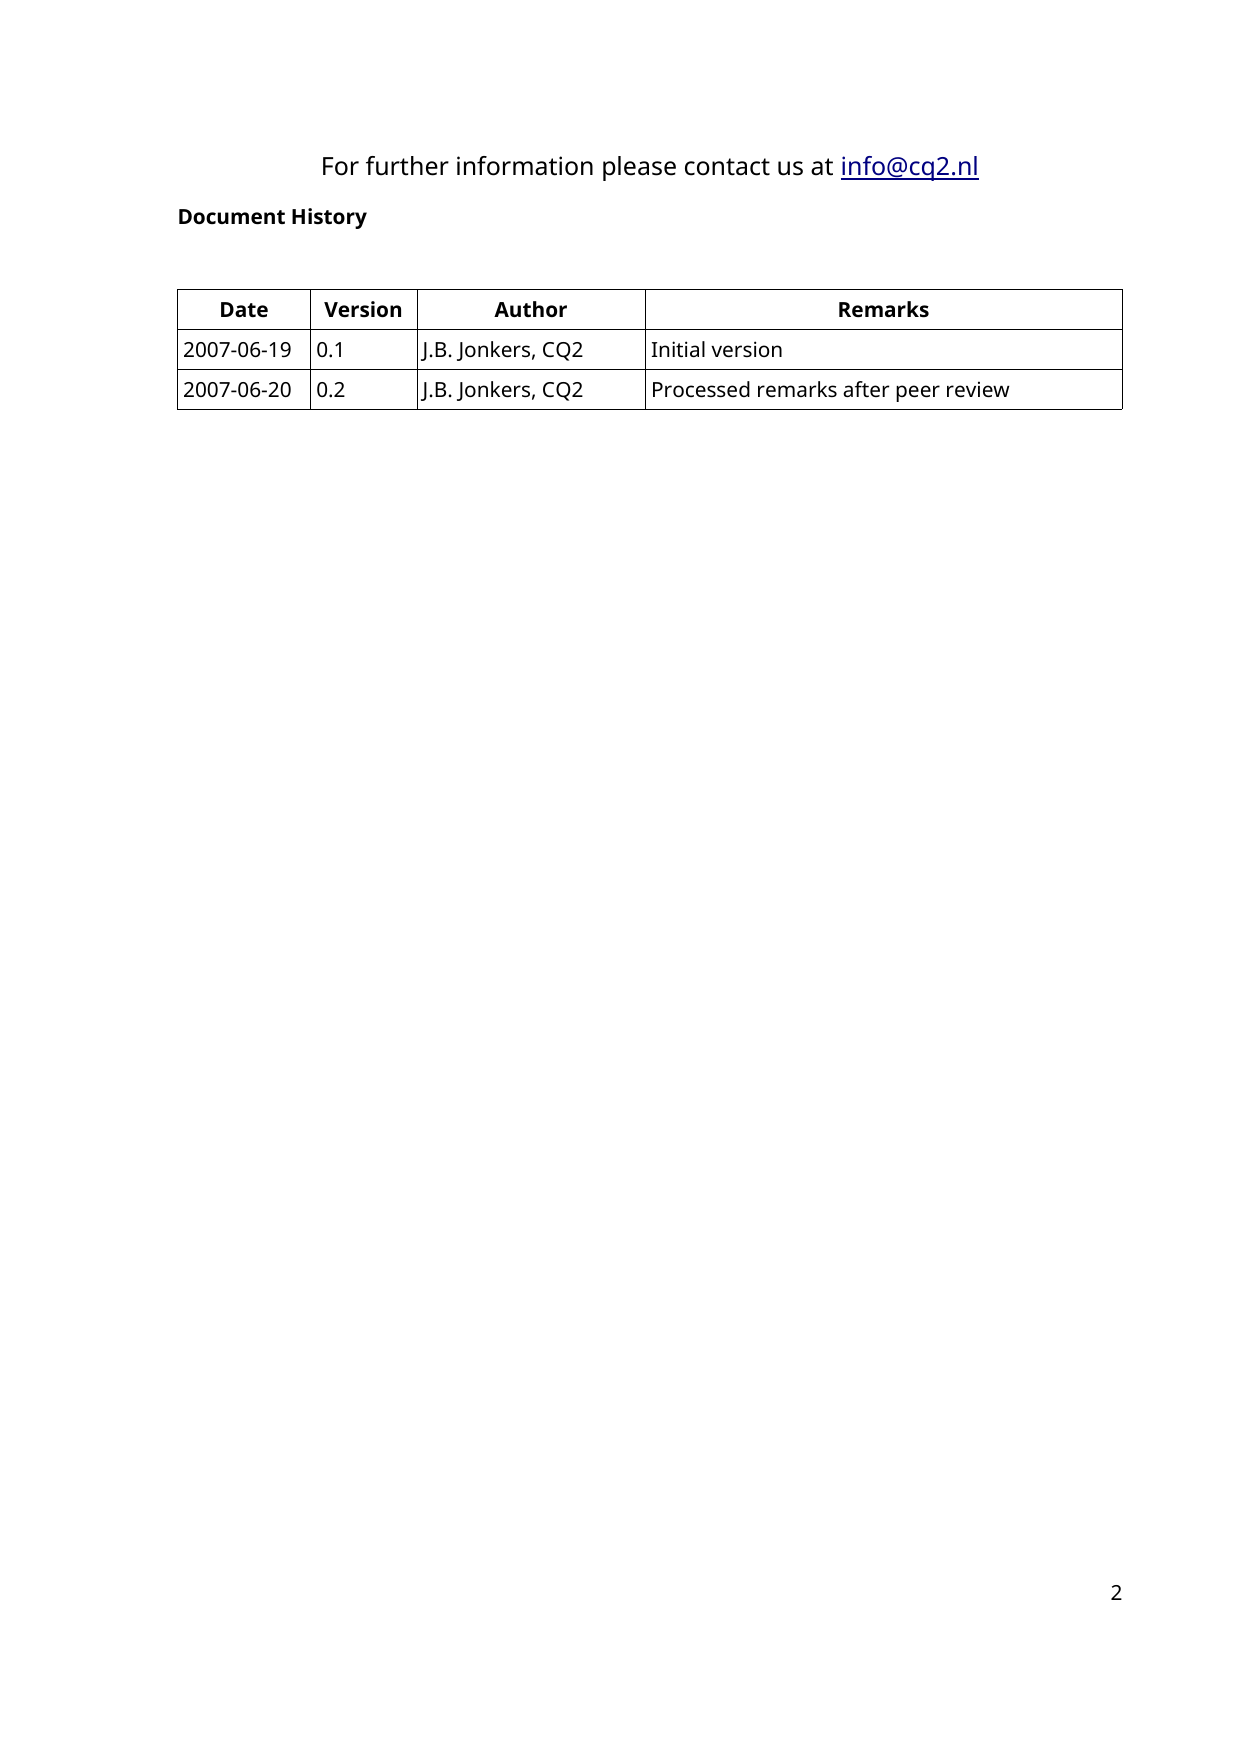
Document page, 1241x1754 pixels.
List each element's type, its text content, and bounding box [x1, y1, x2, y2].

table_cell Processed remarks after peer review [646, 370, 1122, 409]
table_header Author [418, 290, 645, 329]
table_header Remarks [646, 290, 1122, 329]
text Document History [177, 195, 1122, 230]
table_cell 2007-06-20 [178, 370, 310, 409]
text For further information please contact us at info@cq2.nl [177, 148, 1122, 183]
table_header Date [178, 290, 310, 329]
table_cell 0.1 [311, 330, 417, 369]
table_header Version [311, 290, 417, 329]
table_cell J.B. Jonkers, CQ2 [418, 370, 645, 409]
table_cell Initial version [646, 330, 1122, 369]
table_cell J.B. Jonkers, CQ2 [418, 330, 645, 369]
table_cell 0.2 [311, 370, 417, 409]
table_cell 2007-06-19 [178, 330, 310, 369]
